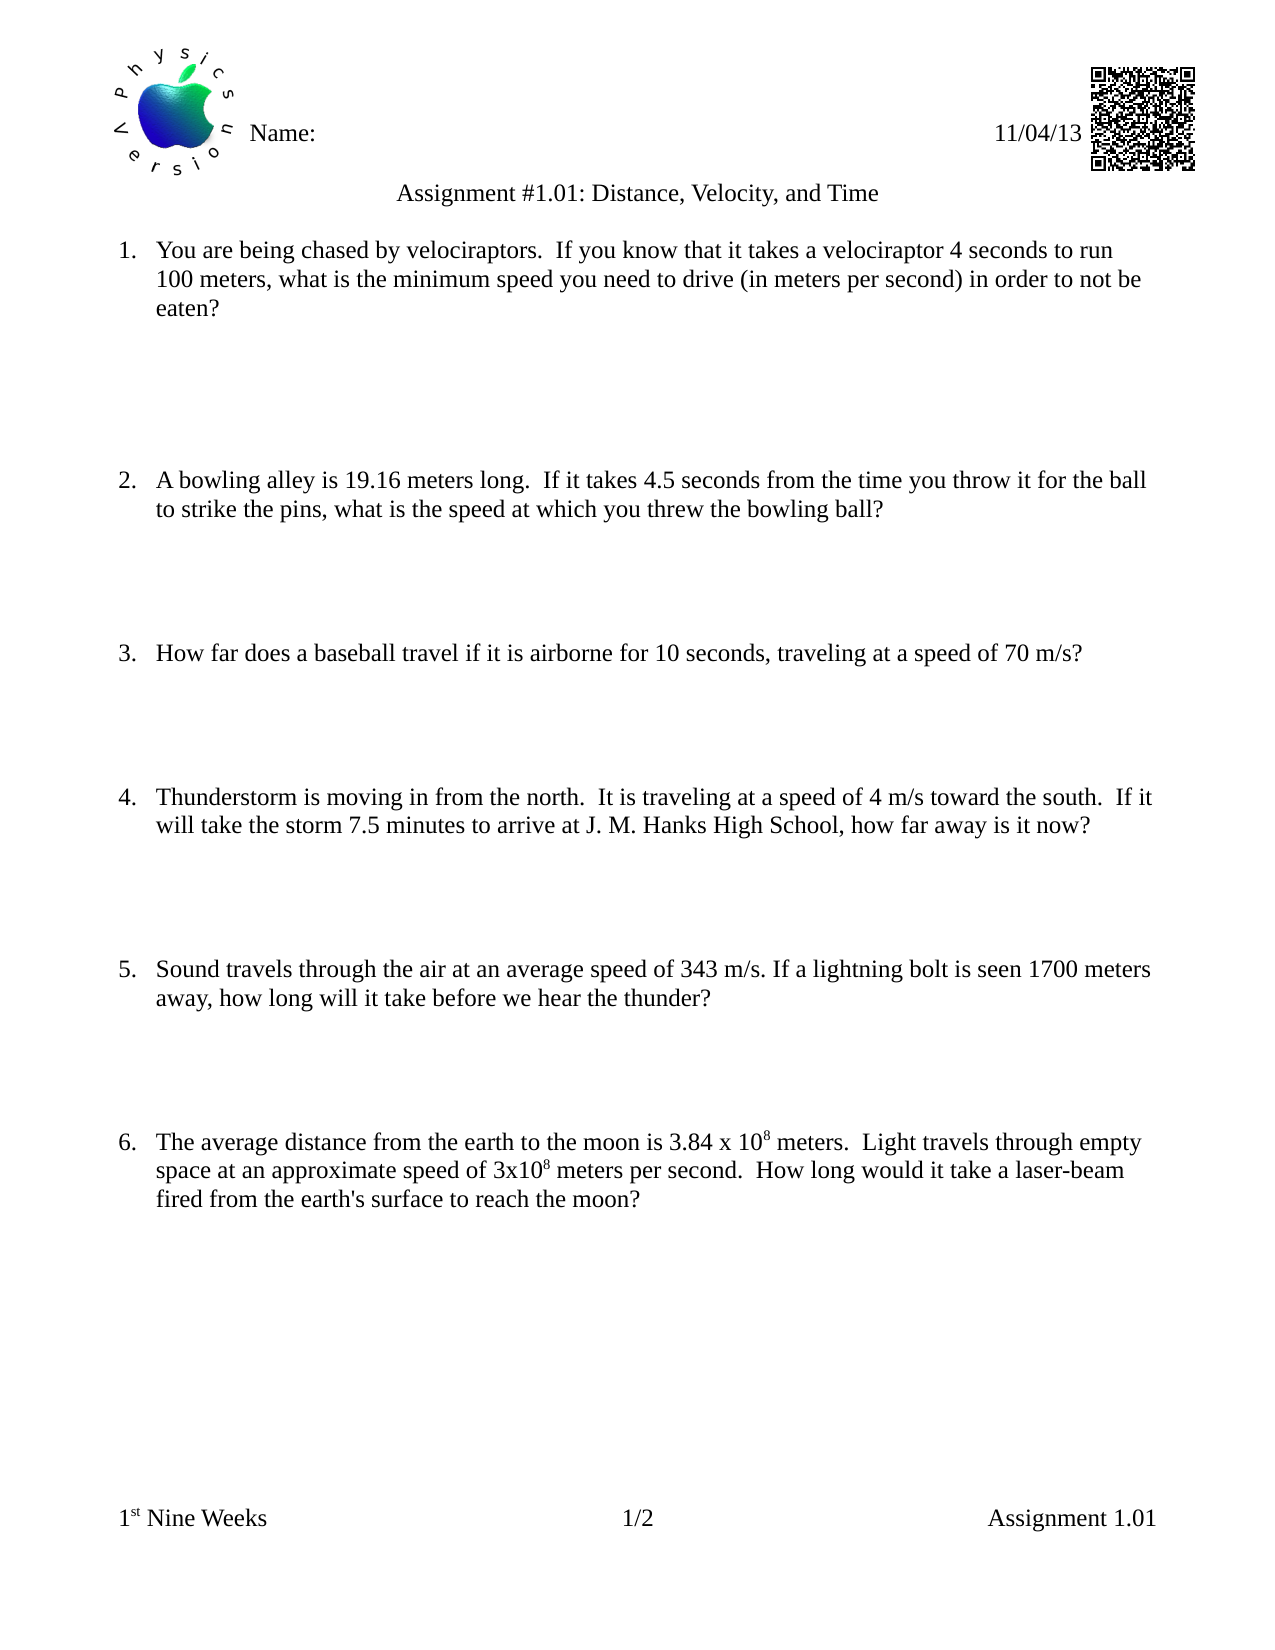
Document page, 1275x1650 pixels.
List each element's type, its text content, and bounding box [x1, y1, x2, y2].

list Sound travels through the air at an average speed of 343 m/s. If a lightning bolt is seen 1700 meters away, how long will it take before we hear the thunder? [118, 954, 1157, 1012]
list Thunderstorm is moving in from the north. It is traveling at a speed of 4 m/s toward the south. If it will take the storm 7.5 minutes to arrive at J. M. Hanks High School, how far away is it now? [118, 782, 1157, 839]
list A bowling alley is 19.16 meters long. If it takes 4.5 seconds from the time you throw it for the ball to strike the pins, what is the speed at which you threw the bowling ball? [118, 466, 1157, 523]
picture [1082, 58, 1203, 179]
list The average distance from the earth to the moon is 3.84 x 108 meters. Light travels through empty space at an approximate speed of 3x108 meters per second. How long would it take a laser-beam fired from the earth's surface to reach the moon? [118, 1127, 1157, 1213]
list You are being chased by velociraptors. If you know that it takes a velociraptor 4 seconds to run 100 meters, what is the minimum speed you need to drive (in meters per second) in order to not be eaten? [118, 236, 1157, 322]
text Assignment #1.01: Distance, Velocity, and Time [118, 176, 1157, 207]
list How far does a baseball travel if it is airborne for 10 seconds, traveling at a speed of 70 m/s? [118, 638, 1157, 667]
picture [113, 48, 234, 176]
